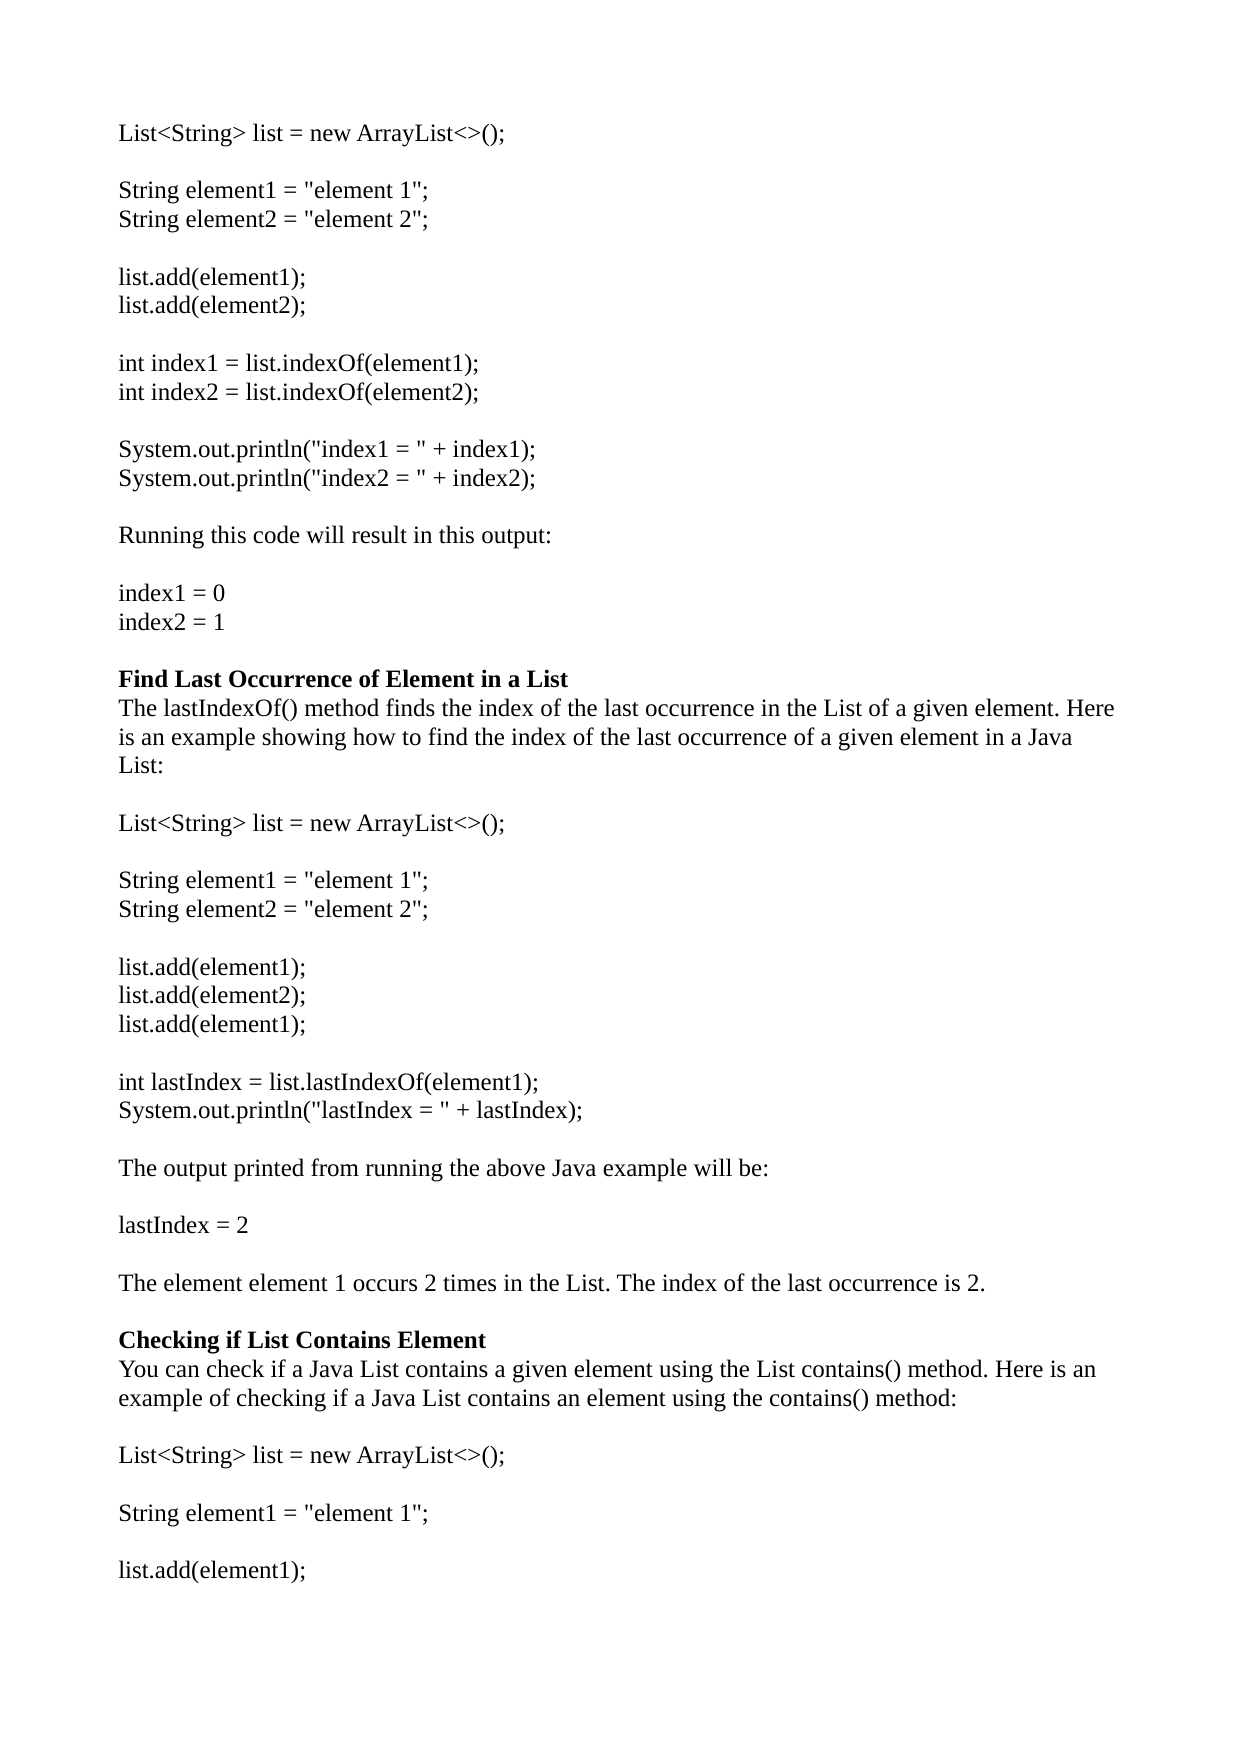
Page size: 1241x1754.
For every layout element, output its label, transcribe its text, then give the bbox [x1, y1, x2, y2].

text String element1 = "element 1"; [118, 176, 1122, 204]
text lastIndex = 2 [118, 1211, 1122, 1239]
text The lastIndexOf() method finds the index of the last occurrence in the List of a given element. Here is an example showing how to find the index of the last occurrence of a given element in a Java List: [118, 693, 1122, 779]
text System.out.println("index2 = " + index2); [118, 463, 1122, 492]
text The element element 1 occurs 2 times in the List. The index of the last occurrence is 2. [118, 1268, 1122, 1297]
text index1 = 0 [118, 578, 1122, 607]
text Running this code will result in this output: [118, 521, 1122, 549]
text Checking if List Contains Element [118, 1326, 1122, 1354]
text list.add(element1); [118, 952, 1122, 981]
text list.add(element1); [118, 1009, 1122, 1038]
text int index1 = list.indexOf(element1); [118, 348, 1122, 377]
text System.out.println("lastIndex = " + lastIndex); [118, 1096, 1122, 1124]
text The output printed from running the above Java example will be: [118, 1153, 1122, 1182]
text List<String> list = new ArrayList<>(); [118, 808, 1122, 837]
text List<String> list = new ArrayList<>(); [118, 1441, 1122, 1469]
text list.add(element2); [118, 291, 1122, 319]
text index2 = 1 [118, 607, 1122, 636]
text int index2 = list.indexOf(element2); [118, 377, 1122, 406]
text List<String> list = new ArrayList<>(); [118, 118, 1122, 147]
text String element1 = "element 1"; [118, 1498, 1122, 1527]
text int lastIndex = list.lastIndexOf(element1); [118, 1067, 1122, 1096]
text Find Last Occurrence of Element in a List [118, 664, 1122, 693]
text list.add(element1); [118, 262, 1122, 291]
text String element1 = "element 1"; [118, 866, 1122, 894]
text System.out.println("index1 = " + index1); [118, 434, 1122, 463]
text You can check if a Java List contains a given element using the List contains() method. Here is an example of checking if a Java List contains an element using the contains() method: [118, 1354, 1122, 1412]
text String element2 = "element 2"; [118, 204, 1122, 233]
text list.add(element2); [118, 981, 1122, 1009]
text String element2 = "element 2"; [118, 894, 1122, 923]
text list.add(element1); [118, 1556, 1122, 1584]
